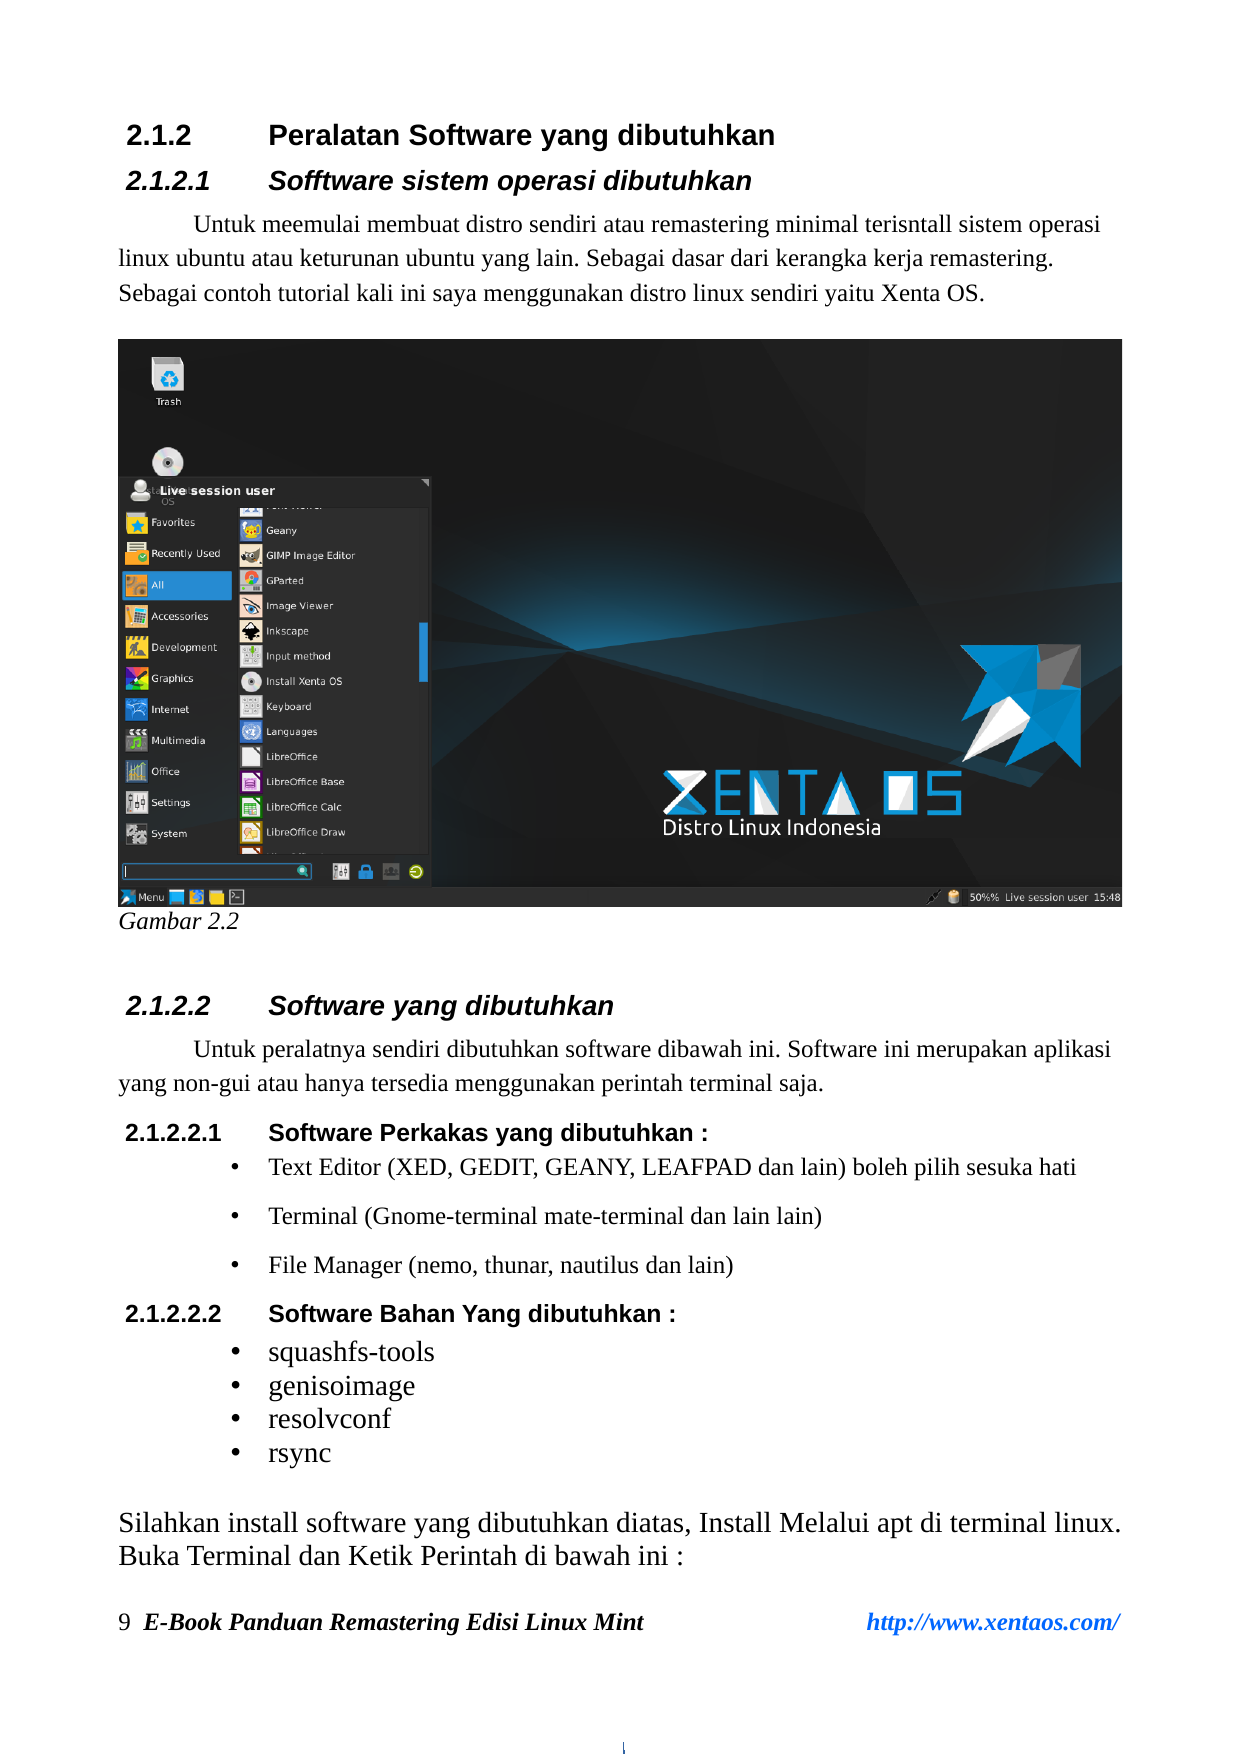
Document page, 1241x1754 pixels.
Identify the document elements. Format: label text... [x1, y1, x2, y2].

subtitle Software Perkakas yang dibutuhkan : [118, 1118, 1122, 1146]
text Gambar 2.2 [118, 907, 1122, 935]
list rsync [231, 1435, 1122, 1469]
text Silahkan install software yang dibutuhkan diatas, Install Melalui apt di terminal linux. [118, 1505, 1122, 1538]
subtitle Sofftware sistem operasi dibutuhkan [118, 164, 1122, 196]
list Terminal (Gnome-terminal mate-terminal dan lain lain) [231, 1201, 1122, 1230]
subtitle Software yang dibutuhkan [118, 990, 1122, 1022]
text Buka Terminal dan Ketik Perintah di bawah ini : [118, 1538, 1122, 1572]
list genisoimage [231, 1368, 1122, 1402]
picture [118, 339, 1123, 907]
list squashfs-tools [231, 1334, 1122, 1368]
subtitle Software Bahan Yang dibutuhkan : [118, 1299, 1122, 1328]
subtitle Peralatan Software yang dibutuhkan [118, 118, 1122, 152]
text Untuk meemulai membuat distro sendiri atau remastering minimal terisntall sistem operasi linux ubuntu atau keturunan ubuntu yang lain. Sebagai dasar dari kerangka kerja remastering. Sebagai contoh tutorial kali ini saya menggunakan distro linux sendiri yaitu Xenta OS. [118, 209, 1122, 306]
text Untuk peralatnya sendiri dibutuhkan software dibawah ini. Software ini merupakan aplikasi yang non-gui atau hanya tersedia menggunakan perintah terminal saja. [118, 1034, 1122, 1097]
list Text Editor (XED, GEDIT, GEANY, LEAFPAD dan lain) boleh pilih sesuka hati [231, 1152, 1122, 1181]
list resolvconf [231, 1402, 1122, 1435]
list File Manager (nemo, thunar, nautilus dan lain) [231, 1251, 1122, 1279]
